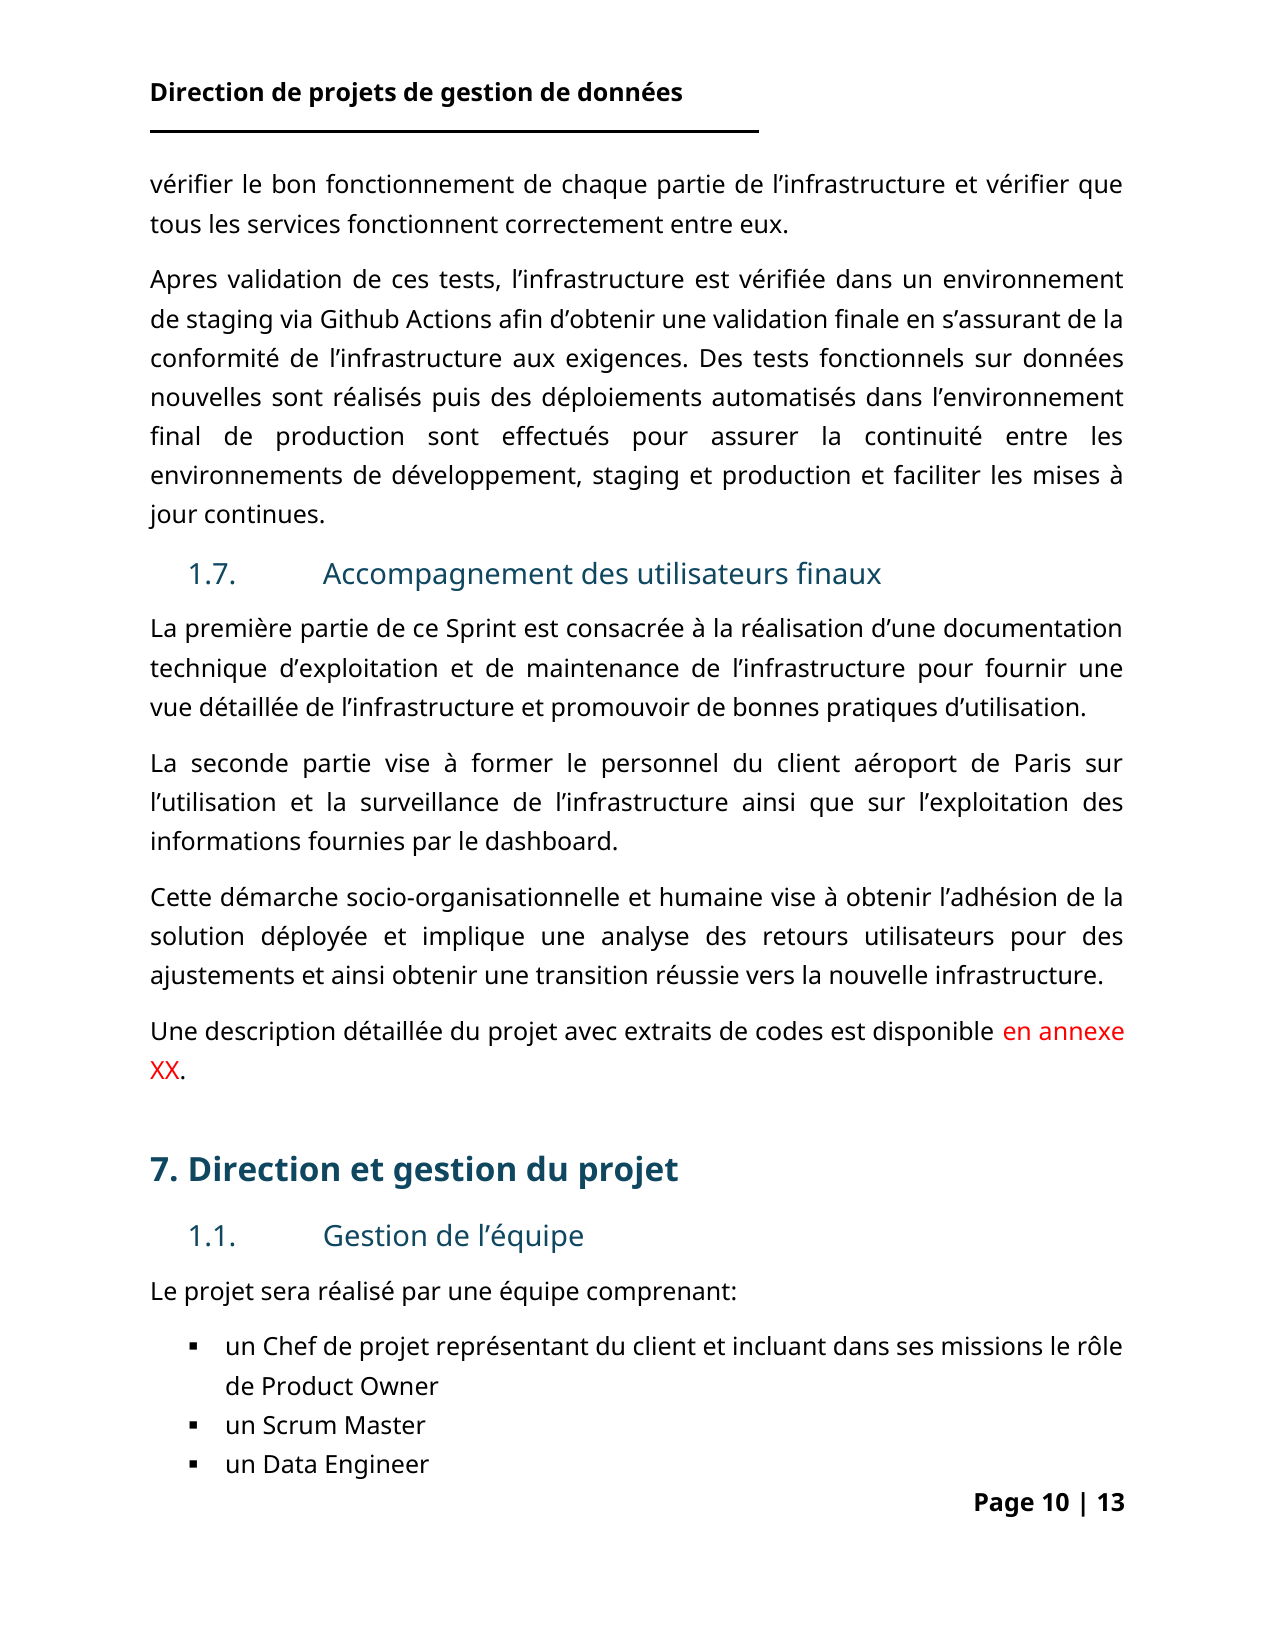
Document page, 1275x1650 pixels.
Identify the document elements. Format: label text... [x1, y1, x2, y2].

text La seconde partie vise à former le personnel du client aéroport de Paris sur l’utilisation et la surveillance de l’infrastructure ainsi que sur l’exploitation des informations fournies par le dashboard. [150, 745, 1125, 858]
text Apres validation de ces tests, l’infrastructure est vérifiée dans un environnement de staging via Github Actions afin d’obtenir une validation finale en s’assurant de la conformité de l’infrastructure aux exigences. Des tests fonctionnels sur données nouvelles sont réalisés puis des déploiements automatisés dans l’environnement final de production sont effectués pour assurer la continuité entre les environnements de développement, staging et production et faciliter les mises à jour continues. [150, 262, 1125, 531]
text Le projet sera réalisé par une équipe comprenant: [150, 1273, 1125, 1307]
list Accompagnement des utilisateurs finaux [187, 553, 1125, 593]
subtitle Direction et gestion du projet [150, 1146, 1125, 1192]
list Gestion de l’équipe [187, 1215, 1125, 1255]
list un Data Engineer [187, 1446, 1125, 1481]
list un Scrum Master [187, 1407, 1125, 1441]
list un Chef de projet représentant du client et incluant dans ses missions le rôle de Product Owner [187, 1329, 1125, 1402]
text La première partie de ce Sprint est consacrée à la réalisation d’une documentation technique d’exploitation et de maintenance de l’infrastructure pour fournir une vue détaillée de l’infrastructure et promouvoir de bonnes pratiques d’utilisation. [150, 611, 1125, 723]
text Cette démarche socio-organisationnelle et humaine vise à obtenir l’adhésion de la solution déployée et implique une analyse des retours utilisateurs pour des ajustements et ainsi obtenir une transition réussie vers la nouvelle infrastructure. [150, 879, 1125, 992]
text vérifier le bon fonctionnement de chaque partie de l’infrastructure et vérifier que tous les services fonctionnent correctement entre eux. [150, 167, 1125, 240]
text Une description détaillée du projet avec extraits de codes est disponible en annexe XX. [150, 1014, 1125, 1087]
